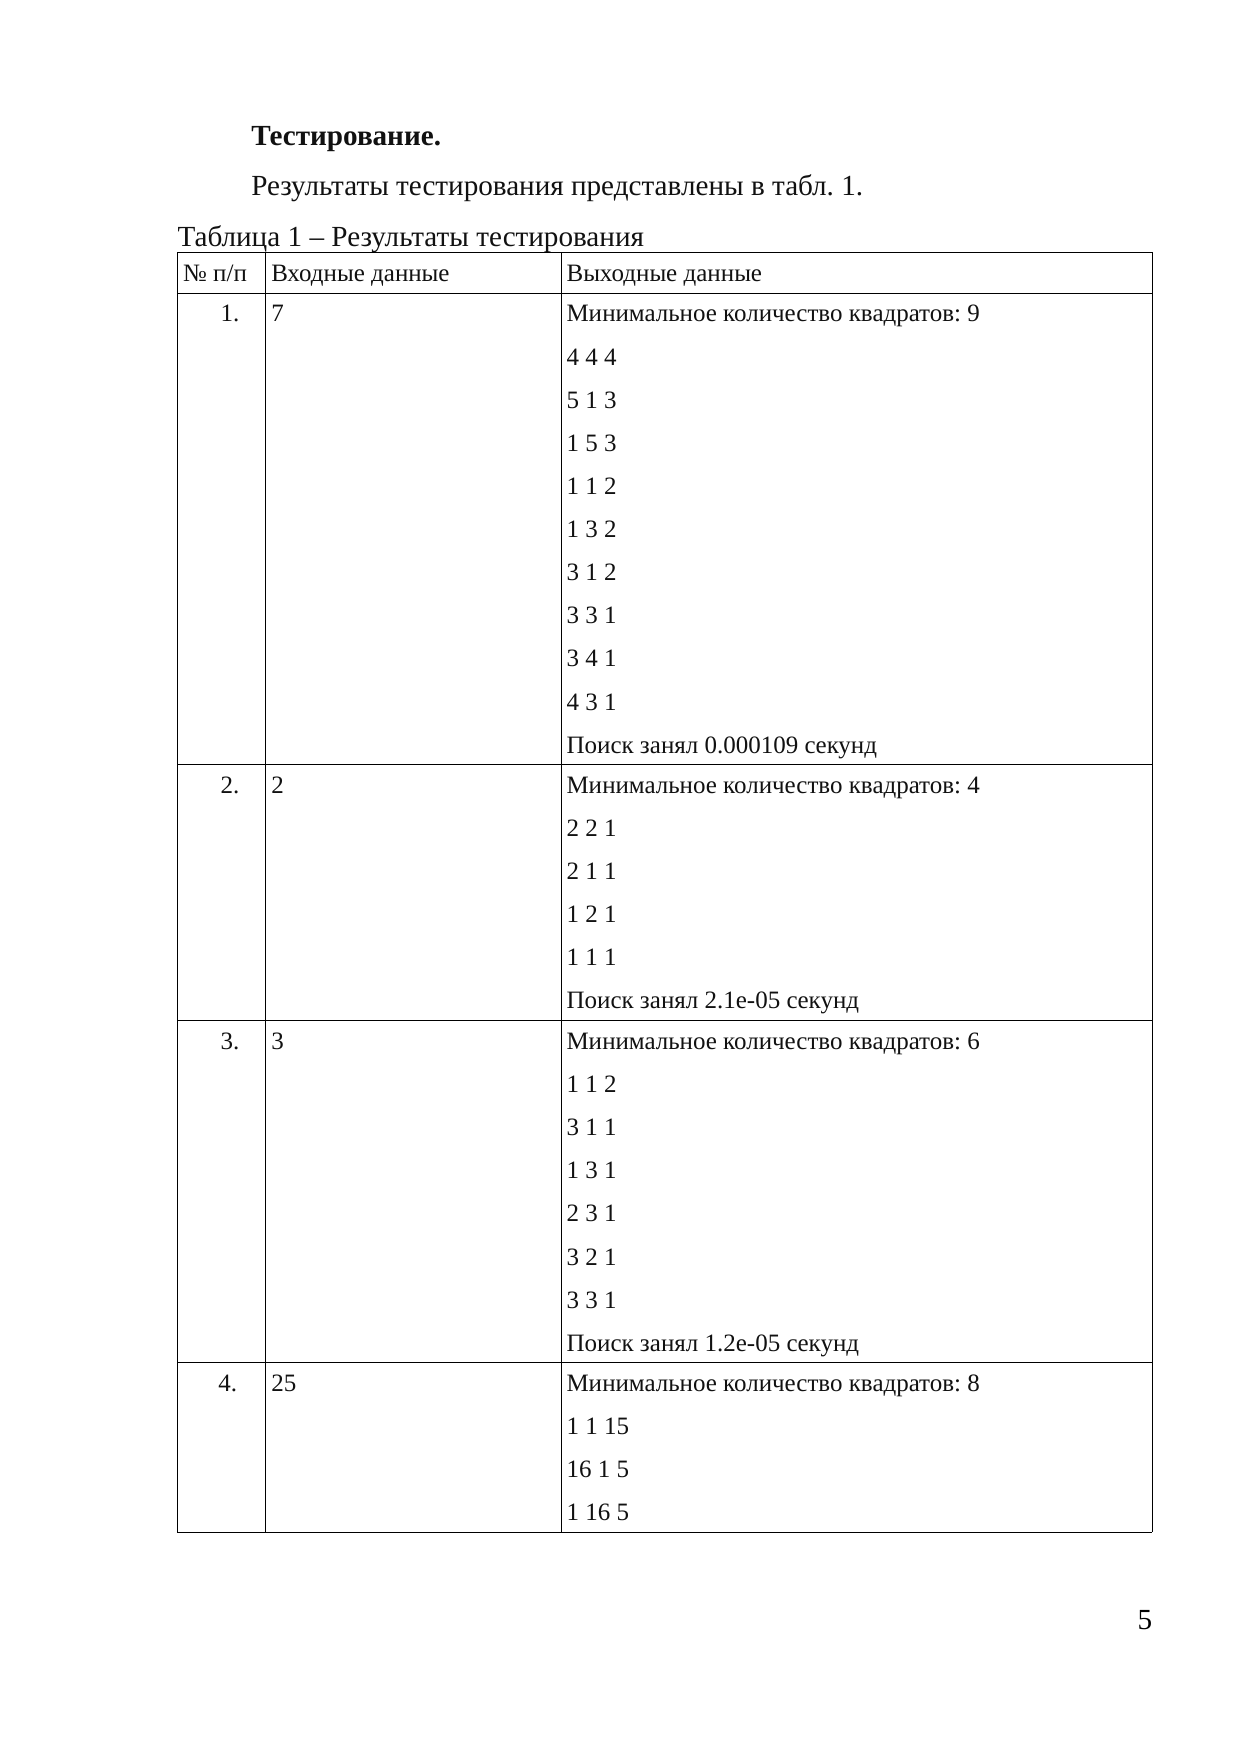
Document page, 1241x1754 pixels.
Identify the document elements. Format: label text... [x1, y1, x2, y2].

table_cell Минимальное количество квадратов: 8 1 1 15 16 1 5 1 16 5 [562, 1363, 1152, 1532]
text Таблица 1 – Результаты тестирования [177, 219, 1152, 252]
table_cell 4. [178, 1363, 265, 1532]
table_cell [178, 765, 265, 1020]
table_header Выходные данные [562, 253, 1152, 293]
table_cell Минимальное количество квадратов: 4 2 2 1 2 1 1 1 2 1 1 1 1 Поиск занял 2.1e-05 cекунд [562, 765, 1152, 1020]
subtitle Тестирование. [177, 118, 1152, 152]
table_cell [178, 294, 265, 764]
table_cell 2 [266, 765, 561, 1020]
table_cell [178, 1021, 265, 1362]
table_cell Минимальное количество квадратов: 9 4 4 4 5 1 3 1 5 3 1 1 2 1 3 2 3 1 2 3 3 1 3 4 1 4 3 1 Поиск занял 0.000109 cекунд [562, 294, 1152, 764]
table_cell Минимальное количество квадратов: 6 1 1 2 3 1 1 1 3 1 2 3 1 3 2 1 3 3 1 Поиск занял 1.2e-05 cекунд [562, 1021, 1152, 1362]
table_cell 3 [266, 1021, 561, 1362]
text Результаты тестирования представлены в табл. 1. [177, 168, 1152, 202]
table_header Входные данные [266, 253, 561, 293]
table_header № п/п [178, 253, 265, 293]
table_cell 7 [266, 294, 561, 764]
table_cell 25 [266, 1363, 561, 1532]
